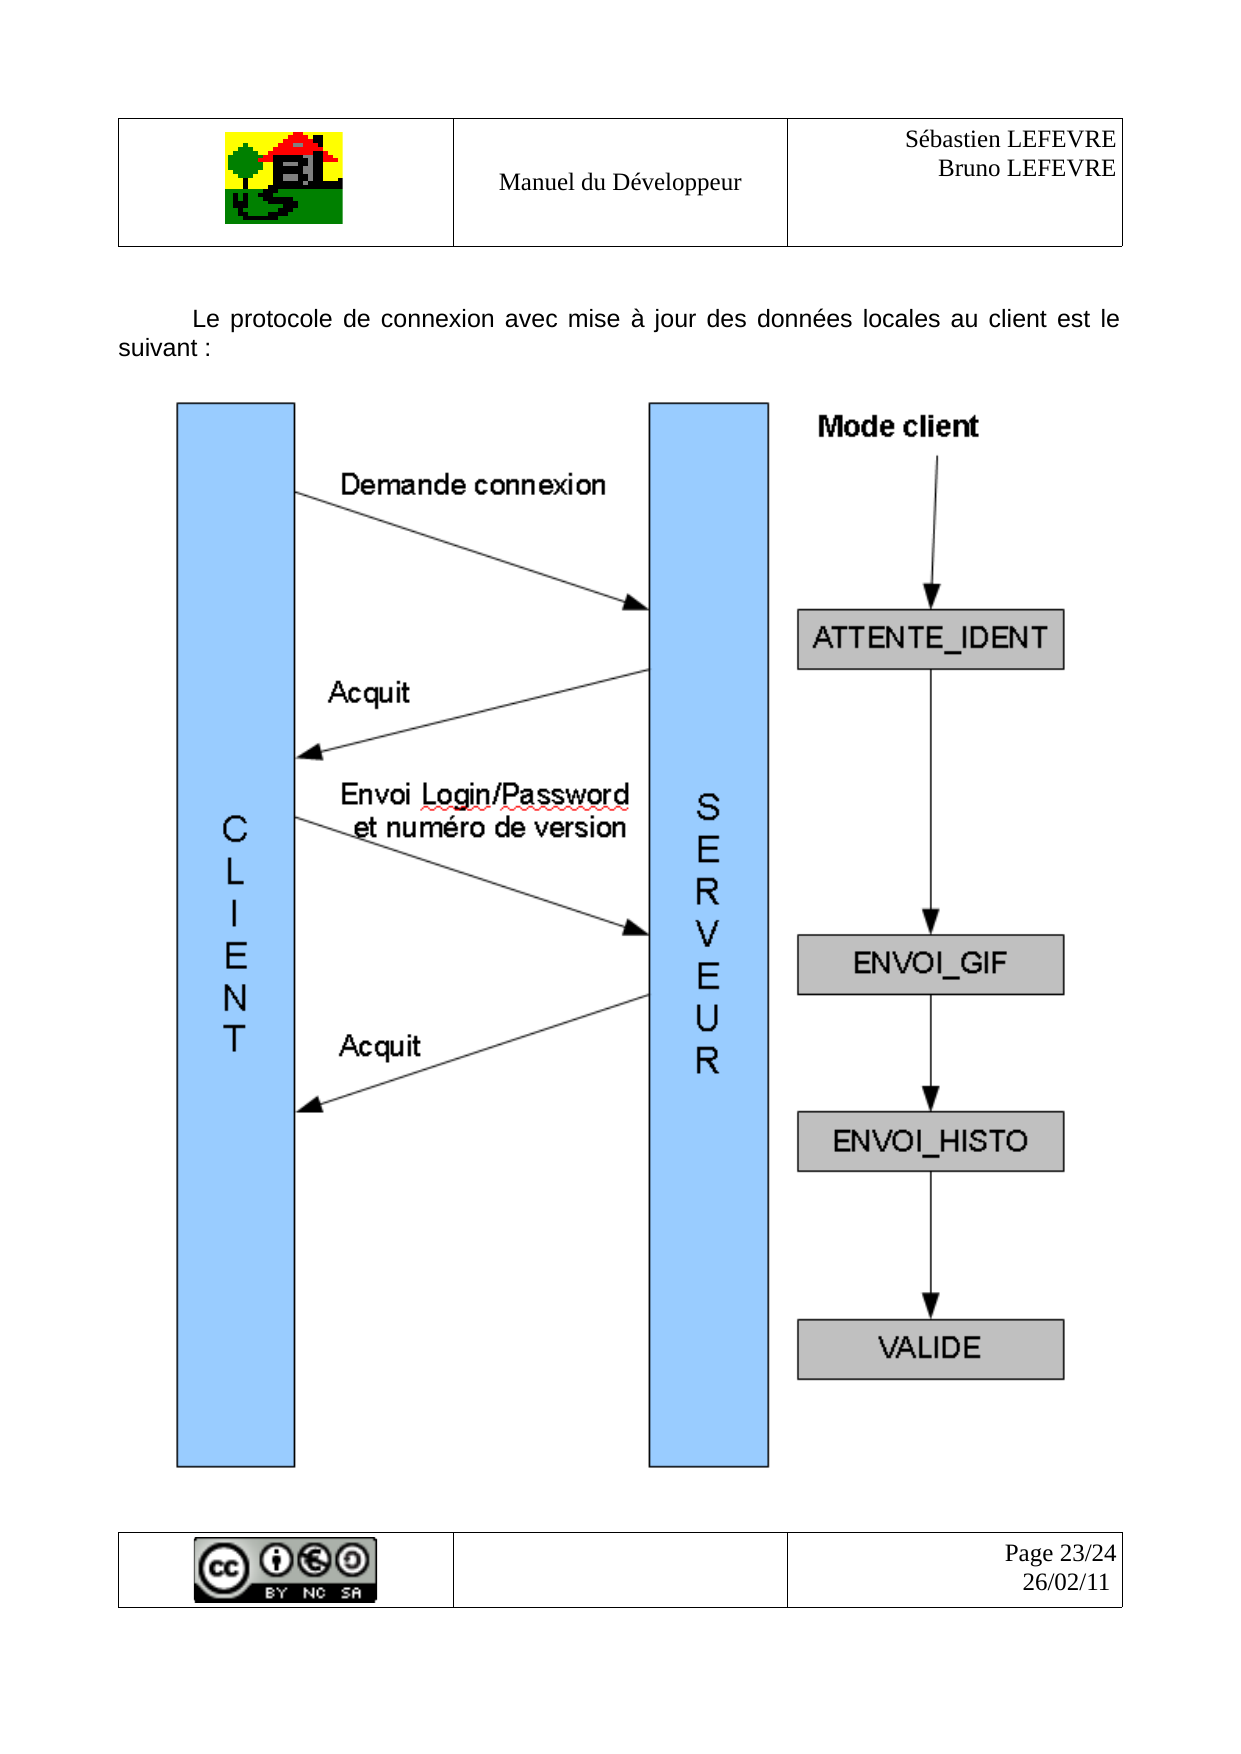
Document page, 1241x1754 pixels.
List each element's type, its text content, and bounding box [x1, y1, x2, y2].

picture [225, 132, 343, 224]
picture [147, 373, 1093, 1496]
text Le protocole de connexion avec mise à jour des données locales au client est le suivant : [118, 304, 1122, 361]
picture [193, 1537, 378, 1603]
